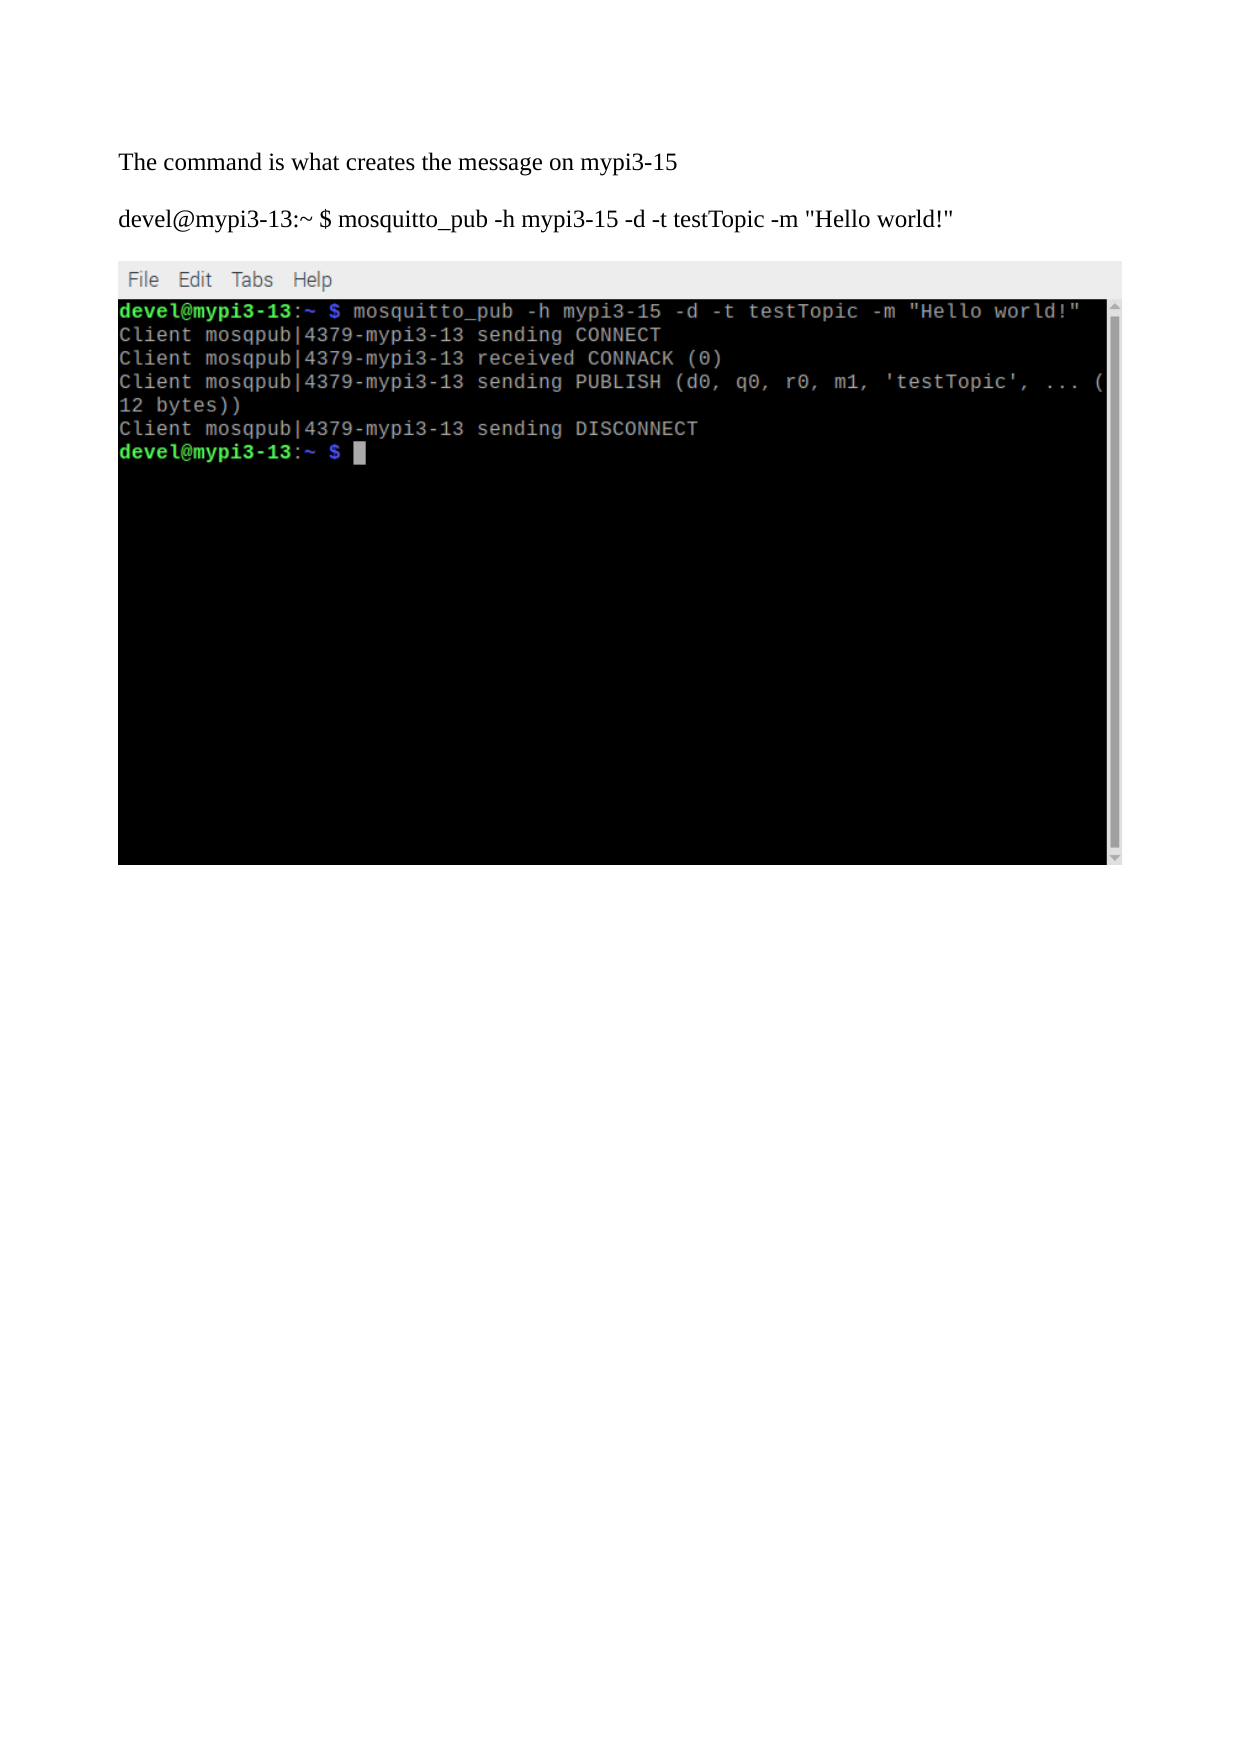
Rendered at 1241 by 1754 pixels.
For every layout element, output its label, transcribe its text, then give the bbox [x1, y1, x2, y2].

text devel@mypi3-13:~ $ mosquitto_pub -h mypi3-15 -d -t testTopic -m "Hello world!" [118, 204, 1122, 233]
text The command is what creates the message on mypi3-15 [118, 147, 1122, 176]
picture [118, 261, 1123, 865]
